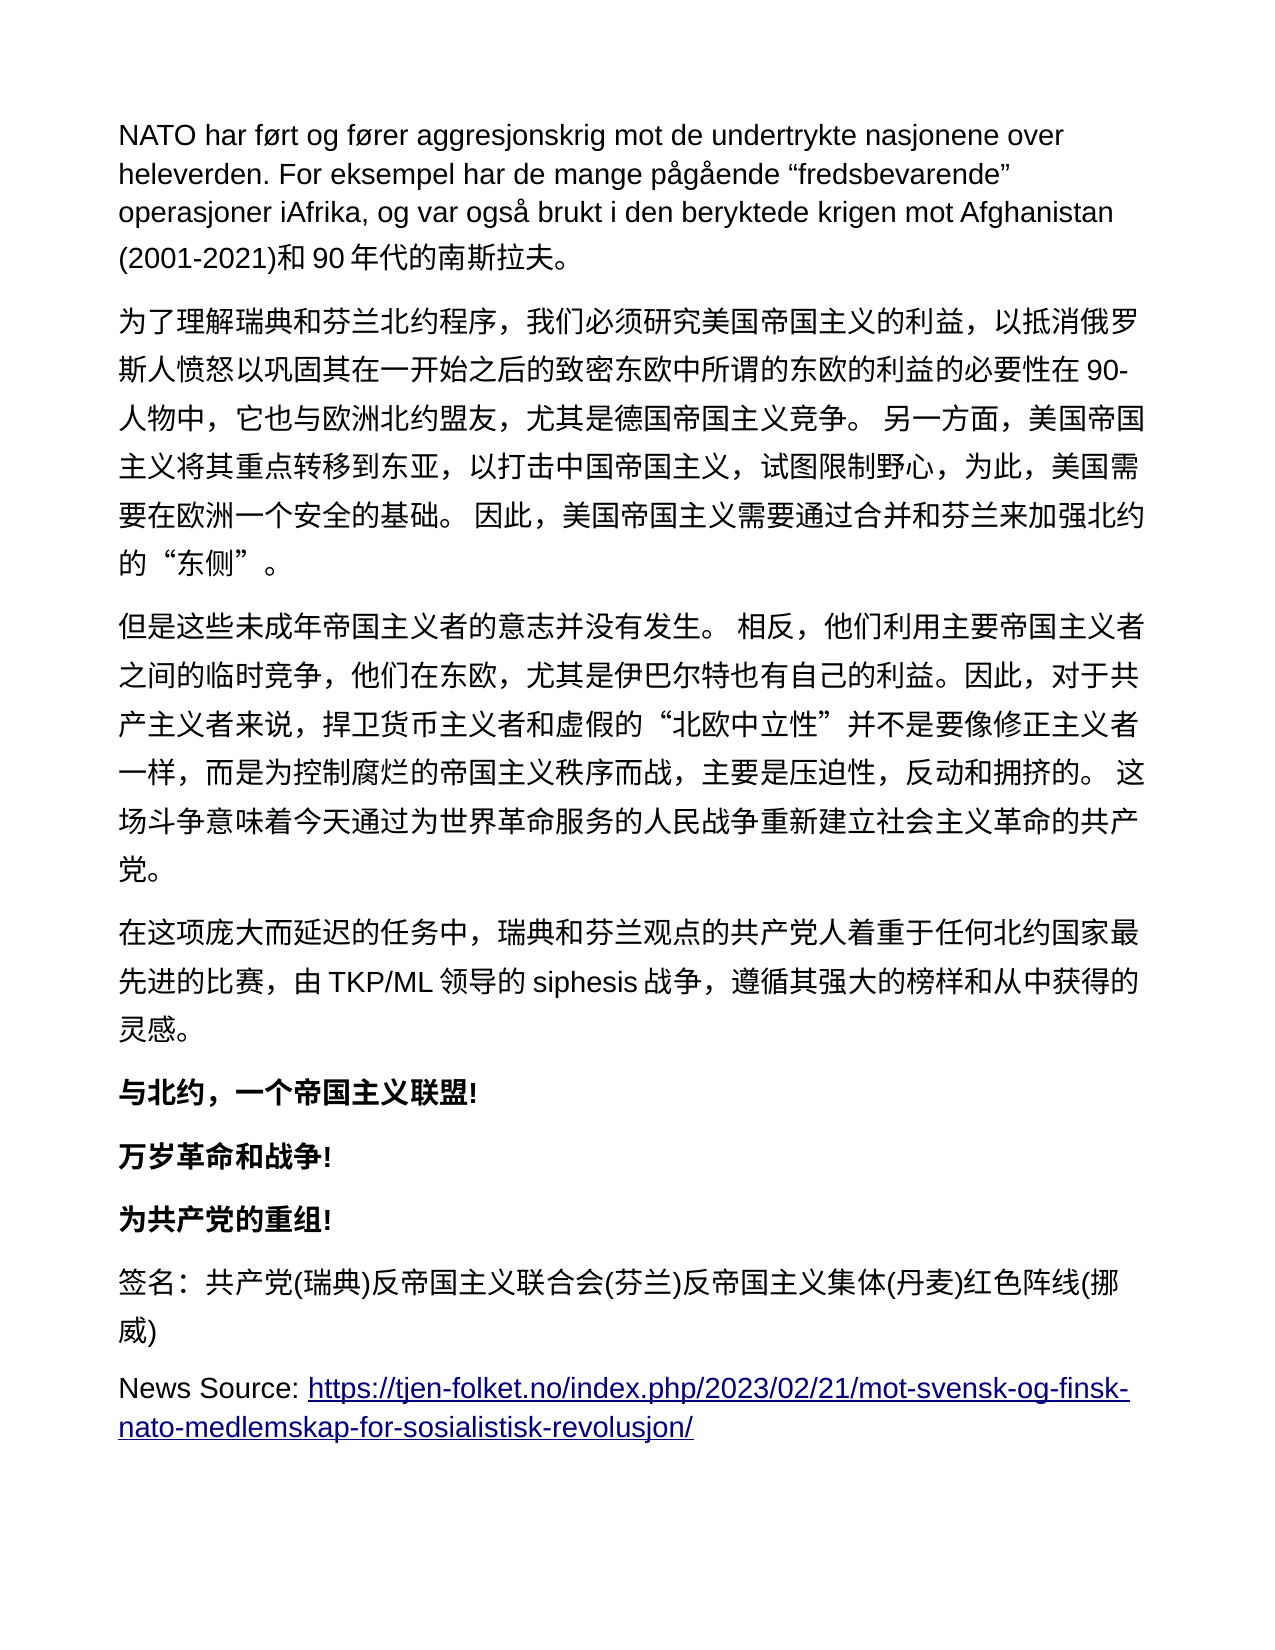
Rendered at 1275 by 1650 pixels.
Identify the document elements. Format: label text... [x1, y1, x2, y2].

text News Source: https://tjen-folket.no/index.php/2023/02/21/mot-svensk-og-finsk-nato-medlemskap-for-sosialistisk-revolusjon/ [118, 1371, 1157, 1443]
text 为了理解瑞典和芬兰北约程序，我们必须研究美国帝国主义的利益，以抵消俄罗斯人愤怒以巩固其在一开始之后的致密东欧中所谓的东欧的利益的必要性在90-人物中，它也与欧洲北约盟友，尤其是德国帝国主义竞争。 另一方面，美国帝国主义将其重点转移到东亚，以打击中国帝国主义，试图限制野心，为此，美国需要在欧洲一个安全的基础。 因此，美国帝国主义需要通过合并和芬兰来加强北约的“东侧”。 [118, 298, 1157, 583]
text 万岁革命和战争! [118, 1133, 1157, 1175]
text NATO har ført og fører aggresjonskrig mot de undertrykte nasjonene over heleverden. For eksempel har de mange pågående “fredsbevarende” operasjoner iAfrika, og var også brukt i den beryktede krigen mot Afghanistan (2001-2021)和90年代的南斯拉夫。 [118, 118, 1157, 277]
text 为共产党的重组! [118, 1196, 1157, 1238]
text 但是这些未成年帝国主义者的意志并没有发生。 相反，他们利用主要帝国主义者之间的临时竞争，他们在东欧，尤其是伊巴尔特也有自己的利益。因此，对于共产主义者来说，捍卫货币主义者和虚假的“北欧中立性”并不是要像修正主义者一样，而是为控制腐烂的帝国主义秩序而战，主要是压迫性，反动和拥挤的。 这场斗争意味着今天通过为世界革命服务的人民​​战争重新建立社会主义革命的共产党。 [118, 604, 1157, 889]
text 与北约，一个帝国主义联盟! [118, 1070, 1157, 1112]
text 签名：共产党(瑞典)反帝国主义联合会(芬兰)反帝国主义集体(丹麦)红色阵线(挪威) [118, 1259, 1157, 1350]
text 在这项庞大而延迟的任务中，瑞典和芬兰观点的共产党人着重于任何北约国家最先进的比赛，由TKP/ML领导的siphesis战争，遵循其强大的榜样和从中获得的灵感。 [118, 910, 1157, 1049]
